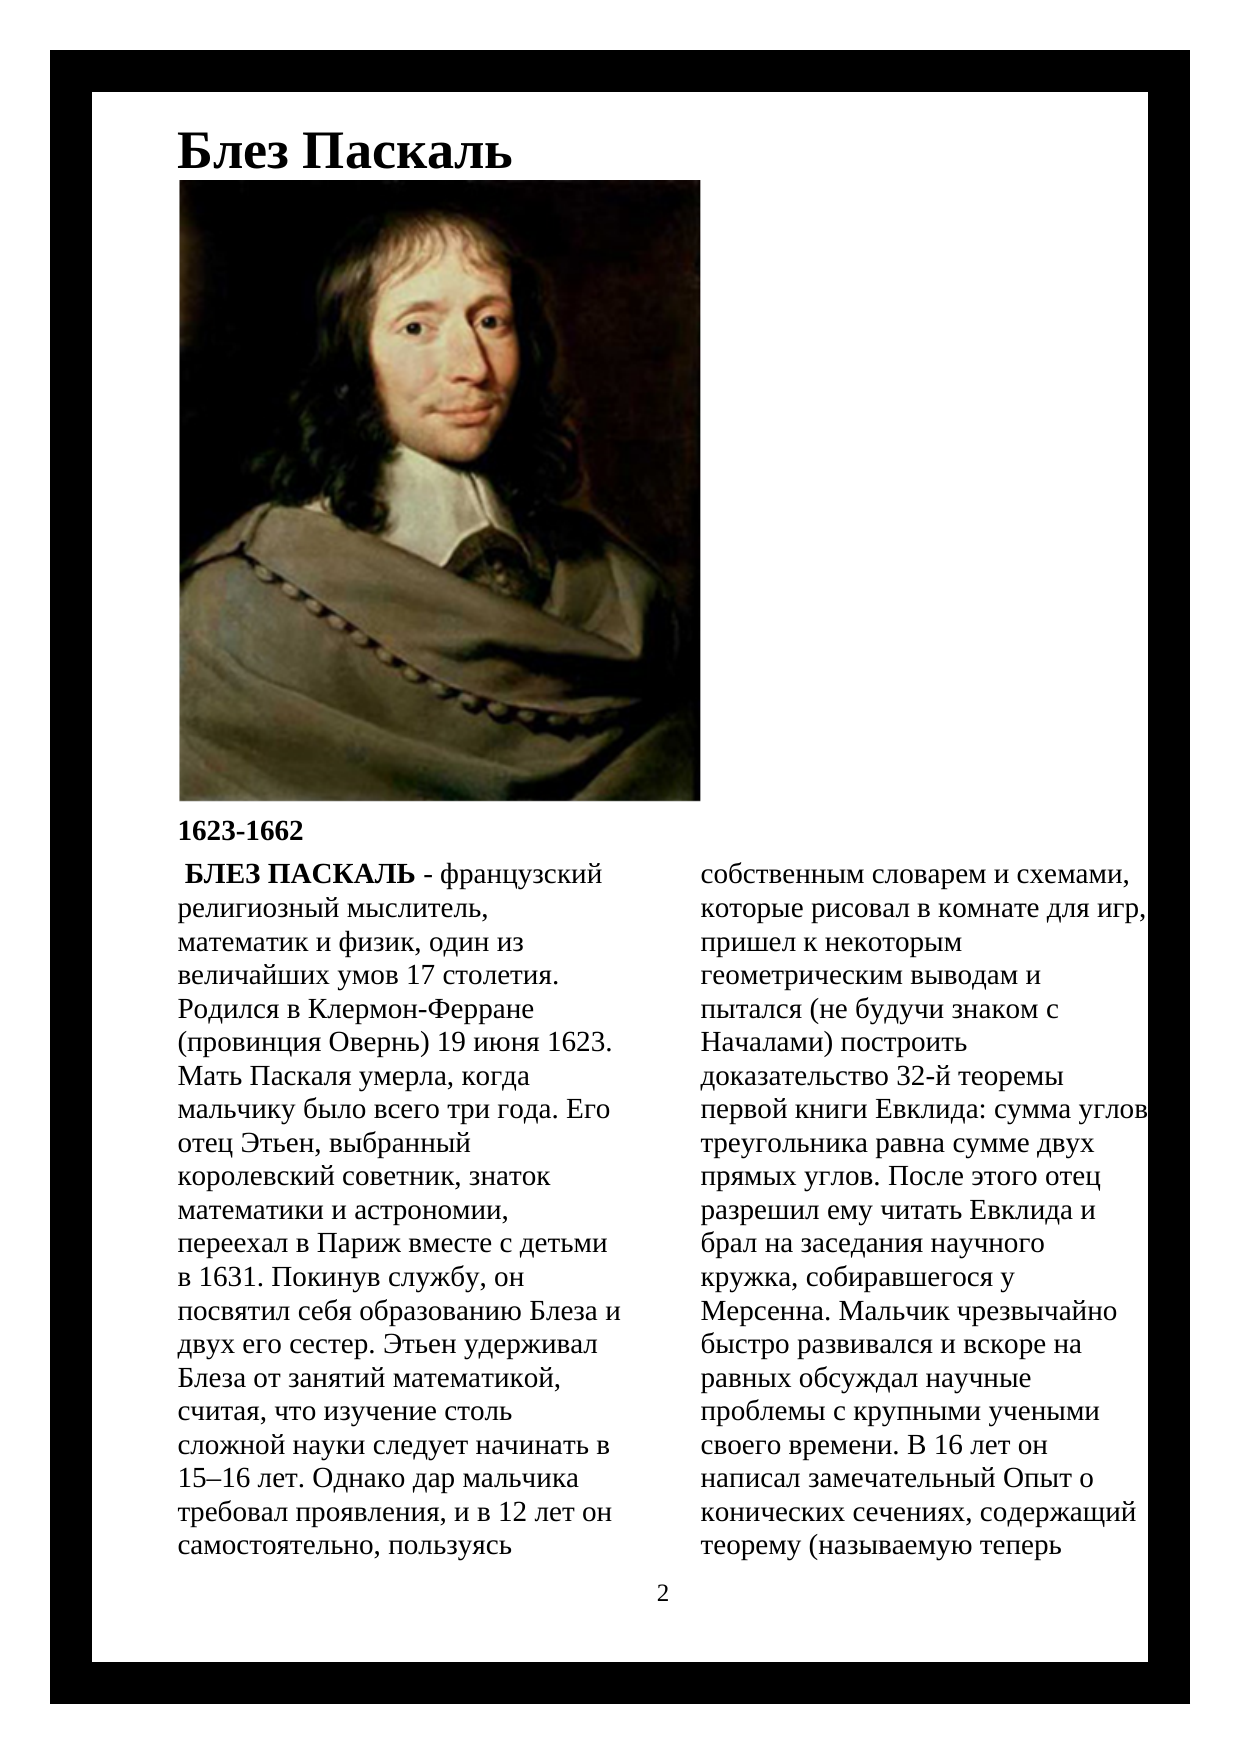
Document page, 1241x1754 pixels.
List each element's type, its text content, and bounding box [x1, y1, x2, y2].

subtitle Блез Паскаль [177, 118, 1148, 180]
subtitle 1623-1662 [177, 813, 1148, 846]
subtitle собственным словарем и схемами, которые рисовал в комнате для игр, пришел к некоторым геометрическим выводам и пытался (не будучи знаком с Началами) построить доказательство 32-й теоремы первой книги Евклида: сумма углов треугольника равна сумме двух прямых углов. После этого отец разрешил ему читать Евклида и брал на заседания научного кружка, собиравшегося у Мерсенна. Мальчик чрезвычайно быстро развивался и вскоре на равных обсуждал научные проблемы с крупными учеными своего времени. В 16 лет он написал замечательный Опыт о конических сечениях, содержащий теорему (называемую теперь [700, 857, 1148, 1561]
subtitle БЛЕЗ ПАСКАЛЬ - французский религиозный мыслитель, математик и физик, один из величайших умов 17 столетия. Родился в Клермон-Ферране (провинция Овернь) 19 июня 1623. Мать Паскаля умерла, когда мальчику было всего три года. Его отец Этьен, выбранный королевский советник, знаток математики и астрономии, переехал в Париж вместе с детьми в 1631. Покинув службу, он посвятил себя образованию Блеза и двух его сестер. Этьен удерживал Блеза от занятий математикой, считая, что изучение столь сложной науки следует начинать в 15–16 лет. Однако дар мальчика требовал проявления, и в 12 лет он самостоятельно, пользуясь [177, 857, 625, 1561]
